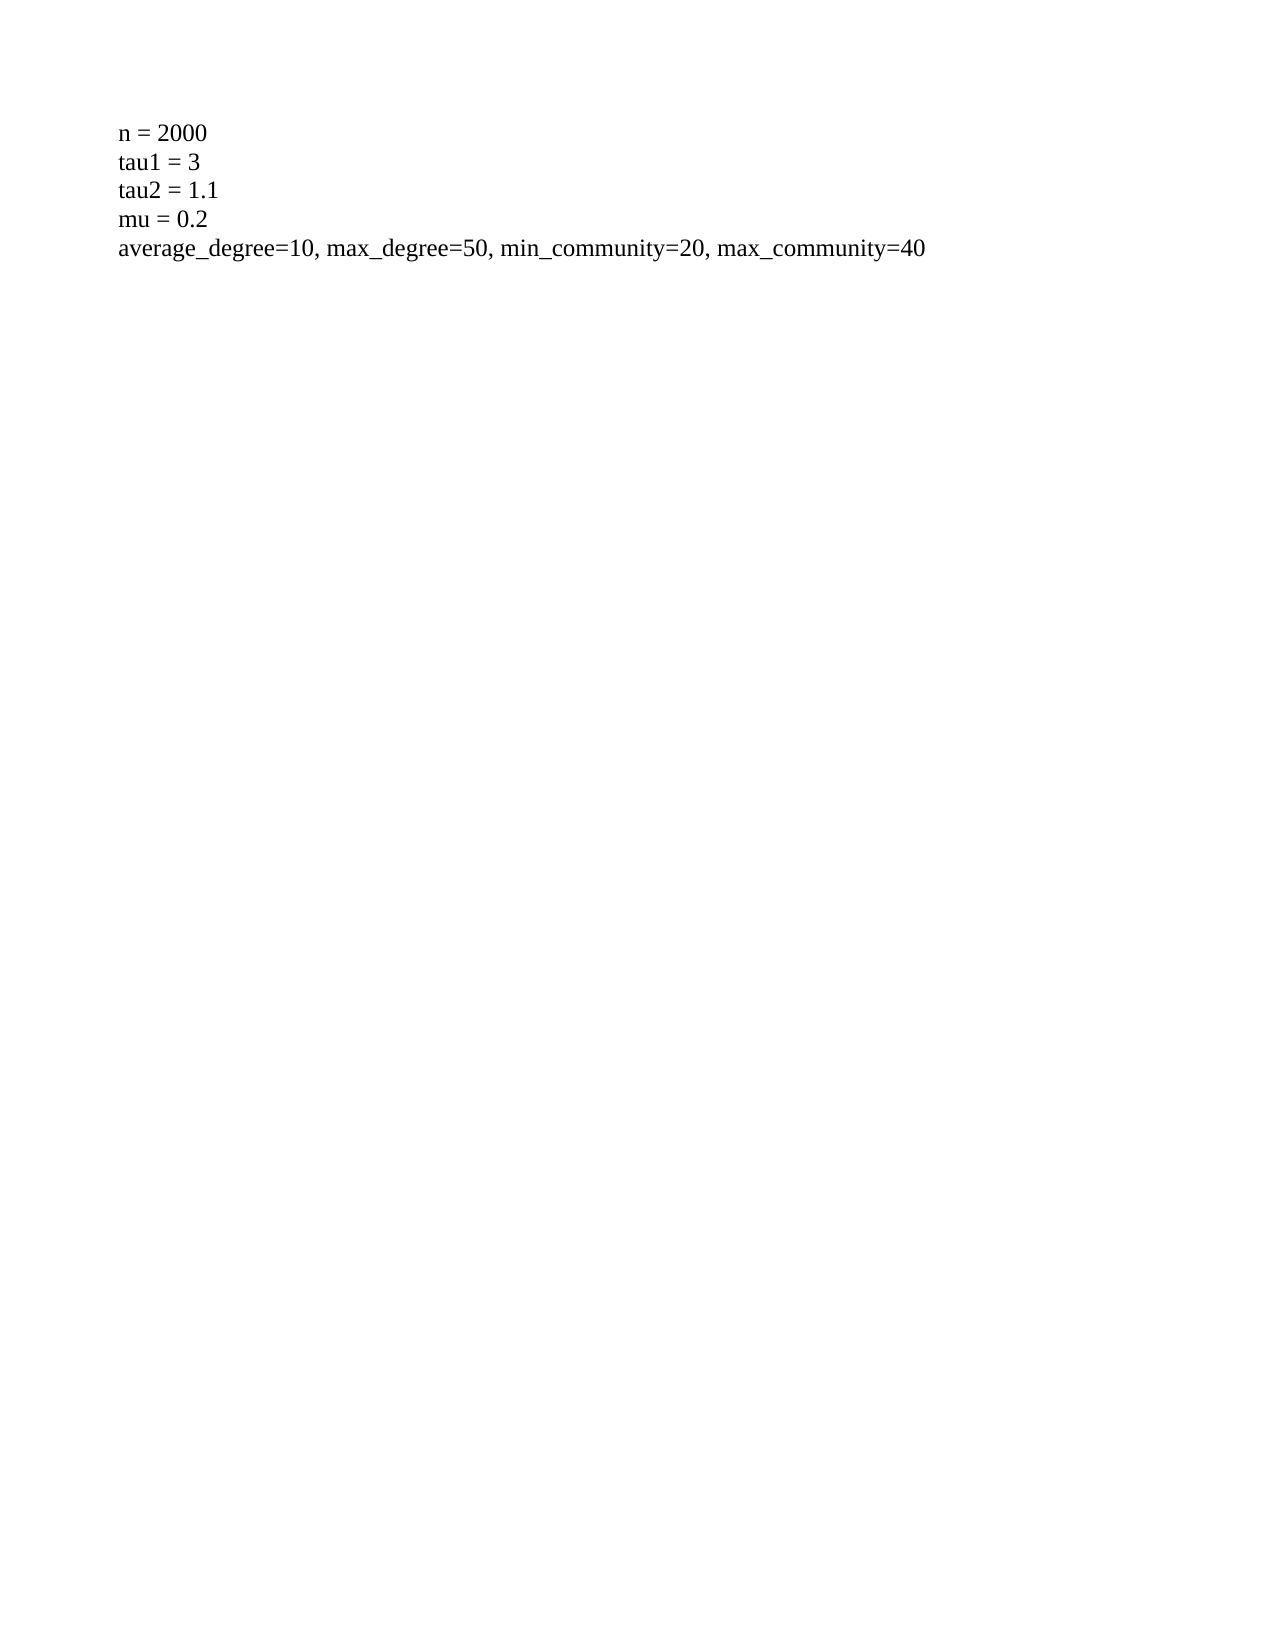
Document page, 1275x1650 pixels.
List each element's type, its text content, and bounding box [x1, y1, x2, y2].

text tau2 = 1.1 [118, 176, 1157, 204]
text average_degree=10, max_degree=50, min_community=20, max_community=40 [118, 233, 1157, 262]
text n = 2000 [118, 118, 1157, 147]
text tau1 = 3 [118, 147, 1157, 176]
text mu = 0.2 [118, 204, 1157, 233]
